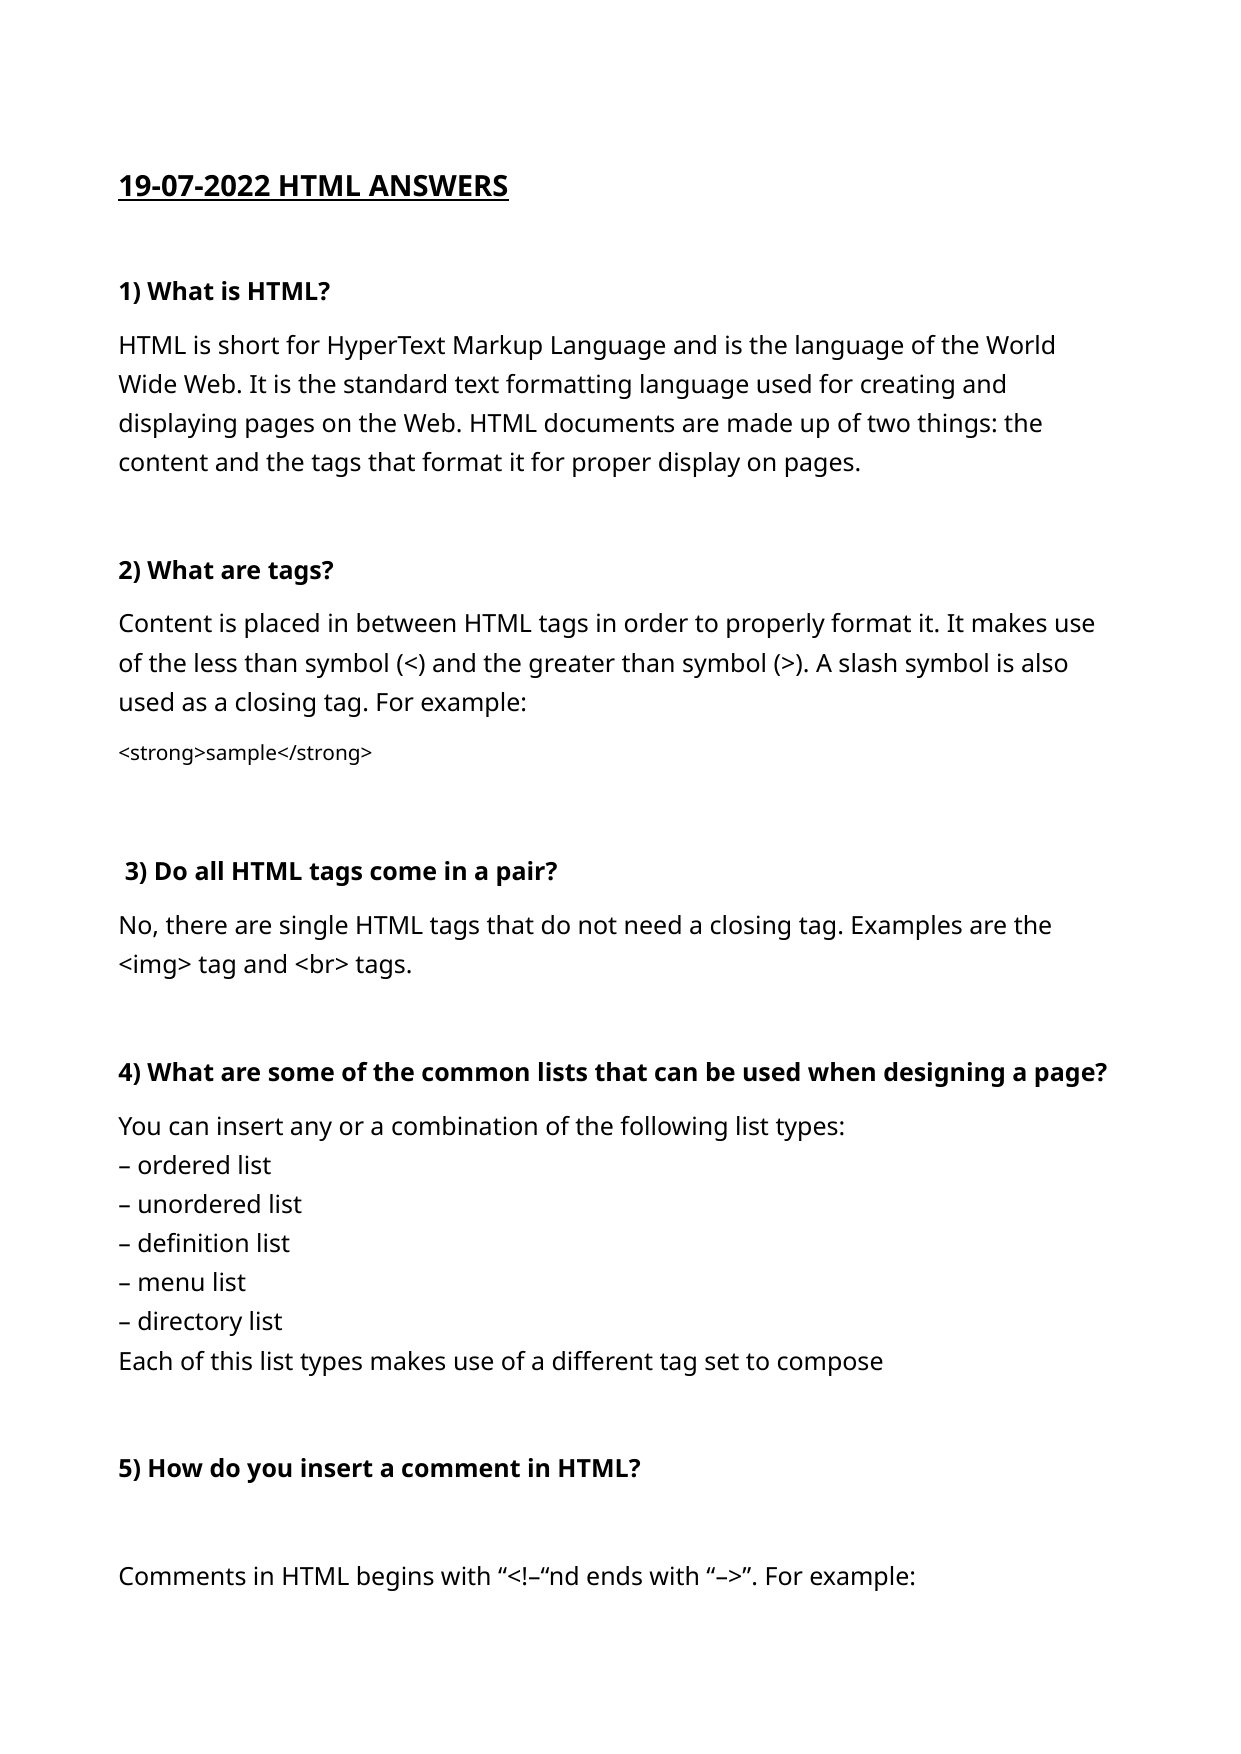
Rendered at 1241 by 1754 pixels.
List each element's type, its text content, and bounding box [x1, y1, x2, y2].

text HTML is short for HyperText Markup Language and is the language of the World Wide Web. It is the standard text formatting language used for creating and displaying pages on the Web. HTML documents are made up of two things: the content and the tags that format it for proper display on pages. [118, 327, 1122, 479]
text Content is placed in between HTML tags in order to properly format it. It makes use of the less than symbol (<) and the greater than symbol (>). A slash symbol is also used as a closing tag. For example: [118, 606, 1122, 718]
text 19-07-2022 HTML ANSWERS [118, 166, 1122, 205]
text You can insert any or a combination of the following list types: – ordered list – unordered list – definition list – menu list – directory list Each of this list types makes use of a different tag set to compose [118, 1108, 1122, 1377]
text 2) What are tags? [118, 552, 1122, 586]
text 1) What is HTML? [118, 273, 1122, 308]
text Comments in HTML begins with “<!–“nd ends with “–>”. For example: [118, 1558, 1122, 1592]
text No, there are single HTML tags that do not need a closing tag. Examples are the <img> tag and <br> tags. [118, 908, 1122, 981]
text <strong>sample</strong> [118, 738, 1122, 767]
text 4) What are some of the common lists that can be used when designing a page? [118, 1054, 1122, 1088]
text 3) Do all HTML tags come in a pair? [118, 854, 1122, 888]
text 5) How do you insert a comment in HTML? [118, 1451, 1122, 1485]
